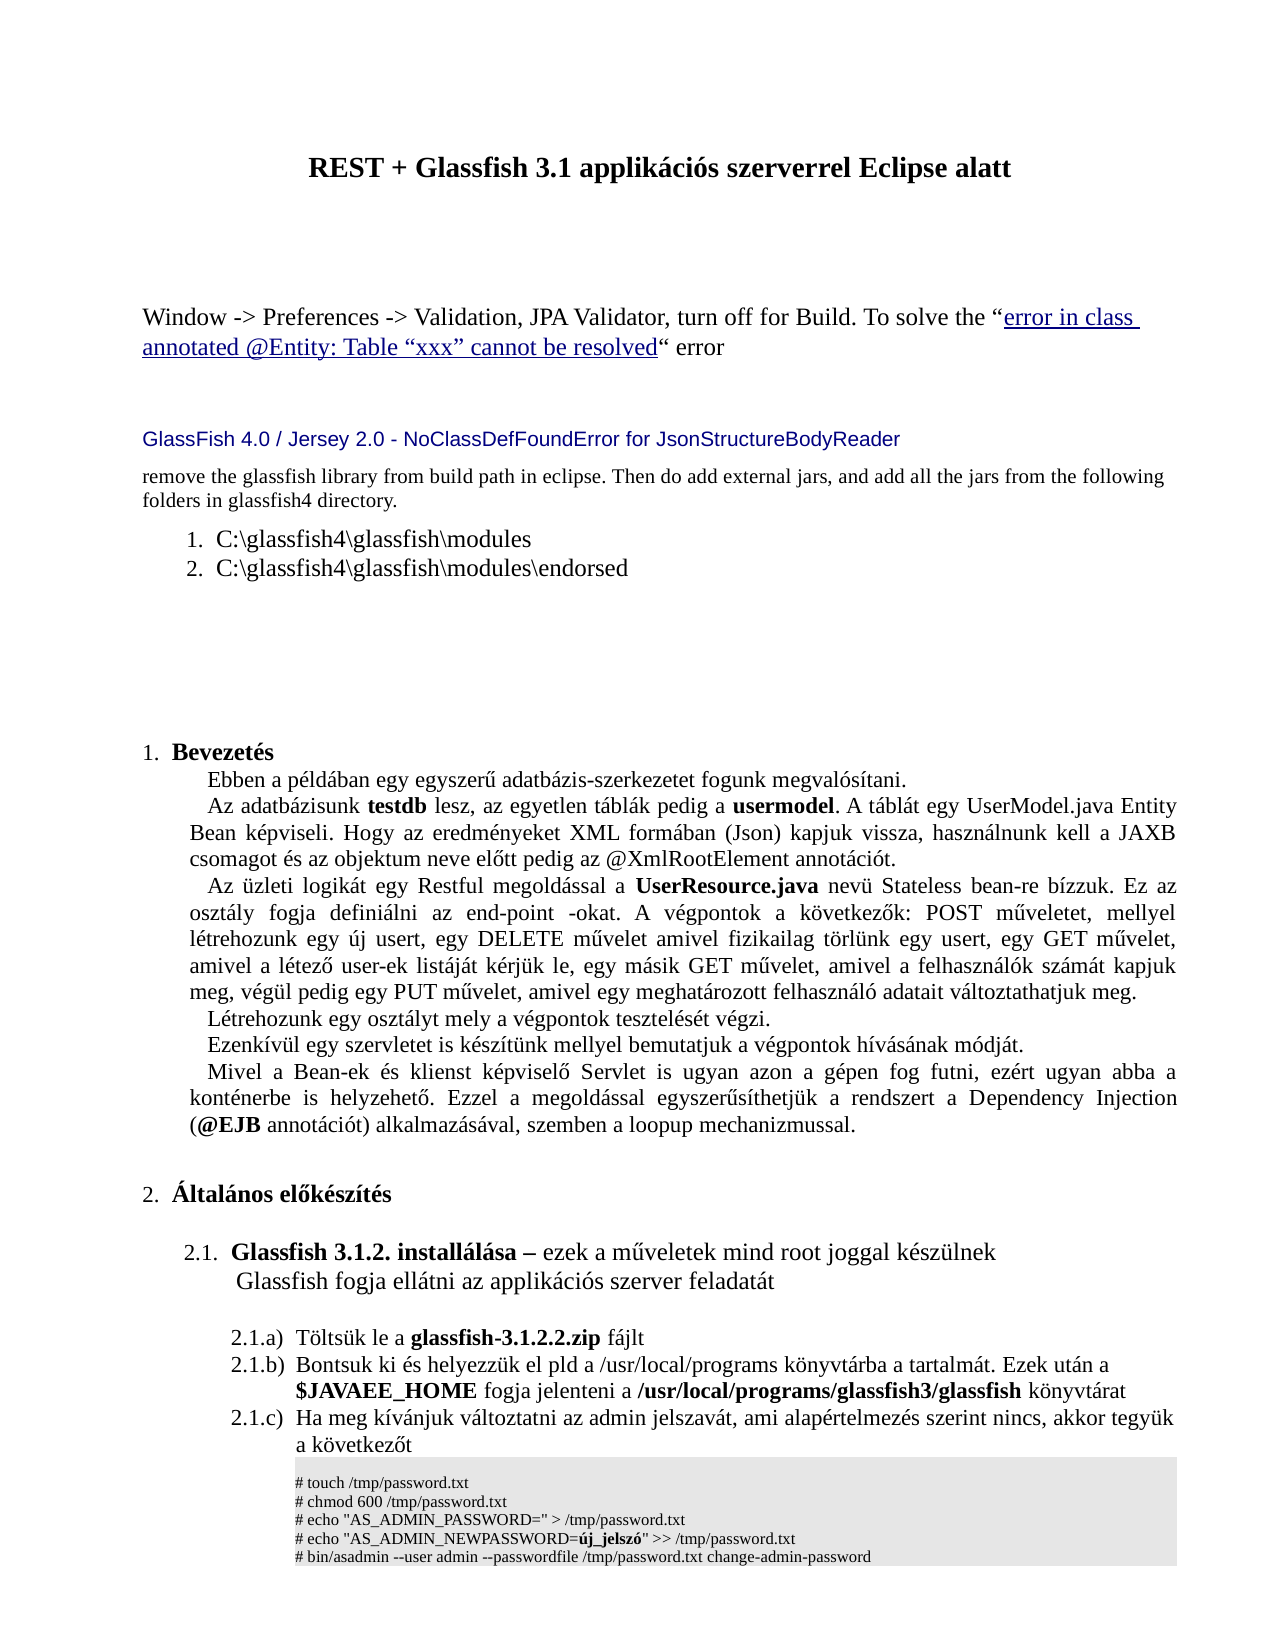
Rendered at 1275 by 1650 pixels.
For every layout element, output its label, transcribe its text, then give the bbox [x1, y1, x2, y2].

list C:\glassfish4\glassfish\modules [186, 524, 1177, 553]
text REST + Glassfish 3.1 applikációs szerverrel Eclipse alatt [142, 150, 1177, 183]
subtitle Glassfish fogja ellátni az applikációs szerver feladatát [236, 1266, 1177, 1295]
list C:\glassfish4\glassfish\modules\endorsed [186, 553, 1177, 582]
text # echo "AS_ADMIN_PASSWORD=" > /tmp/password.txt [295, 1511, 1177, 1529]
text Az adatbázisunk testdb lesz, az egyetlen táblák pedig a usermodel. A táblát egy UserModel.java Entity Bean képviseli. Hogy az eredményeket XML formában (Json) kapjuk vissza, használnunk kell a JAXB csomagot és az objektum neve előtt pedig az @XmlRootElement annotációt. [189, 792, 1177, 872]
subtitle Bontsuk ki és helyezzük el pld a /usr/local/programs könyvtárba a tartalmát. Ezek után a $JAVAEE_HOME fogja jelenteni a /usr/local/programs/glassfish3/glassfish könyvtárat [231, 1351, 1177, 1404]
text Az üzleti logikát egy Restful megoldással a UserResource.java nevü Stateless bean-re bízzuk. Ez az osztály fogja definiálni az end-point -okat. A végpontok a következők: POST műveletet, mellyel létrehozunk egy új usert, egy DELETE művelet amivel fizikailag törlünk egy usert, egy GET művelet, amivel a létező user-ek listáját kérjük le, egy másik GET művelet, amivel a felhasználók számát kapjuk meg, végül pedig egy PUT művelet, amivel egy meghatározott felhasználó adatait változtathatjuk meg. [189, 872, 1177, 1004]
text # chmod 600 /tmp/password.txt [295, 1492, 1177, 1511]
text Létrehozunk egy osztályt mely a végpontok tesztelését végzi. [189, 1004, 1177, 1031]
subtitle Ha meg kívánjuk változtatni az admin jelszavát, ami alapértelmezés szerint nincs, akkor tegyük a következőt [231, 1404, 1177, 1457]
text Mivel a Bean-ek és klienst képviselő Servlet is ugyan azon a gépen fog futni, ezért ugyan abba a konténerbe is helyzehető. Ezzel a megoldással egyszerűsíthetjük a rendszert a Dependency Injection (@EJB annotációt) alkalmazásával, szemben a loopup mechanizmussal. [189, 1058, 1177, 1137]
subtitle Bevezetés [142, 736, 1177, 766]
text Ebben a példában egy egyszerű adatbázis-szerkezetet fogunk megvalósítani. [189, 766, 1177, 792]
subtitle GlassFish 4.0 / Jersey 2.0 - NoClassDefFoundError for JsonStructureBodyReader [142, 427, 1177, 451]
text remove the glassfish library from build path in eclipse. Then do add external jars, and add all the jars from the following folders in glassfish4 directory. [142, 463, 1177, 512]
text Ezenkívül egy szervletet is készítünk mellyel bemutatjuk a végpontok hívásának módját. [189, 1031, 1177, 1058]
text # echo "AS_ADMIN_NEWPASSWORD=új_jelszó" >> /tmp/password.txt [295, 1529, 1177, 1548]
text # touch /tmp/password.txt [295, 1474, 1177, 1492]
text # bin/asadmin --user admin --passwordfile /tmp/password.txt change-admin-password [295, 1548, 1177, 1566]
subtitle Általános előkészítés [142, 1179, 1177, 1208]
subtitle Glassfish 3.1.2. installálása – ezek a műveletek mind root joggal készülnek [183, 1237, 1177, 1266]
subtitle Töltsük le a glassfish-3.1.2.2.zip fájlt [231, 1324, 1177, 1351]
text Window -> Preferences -> Validation, JPA Validator, turn off for Build. To solve the “error in class annotated @Entity: Table “xxx” cannot be resolved“ error [142, 302, 1177, 360]
